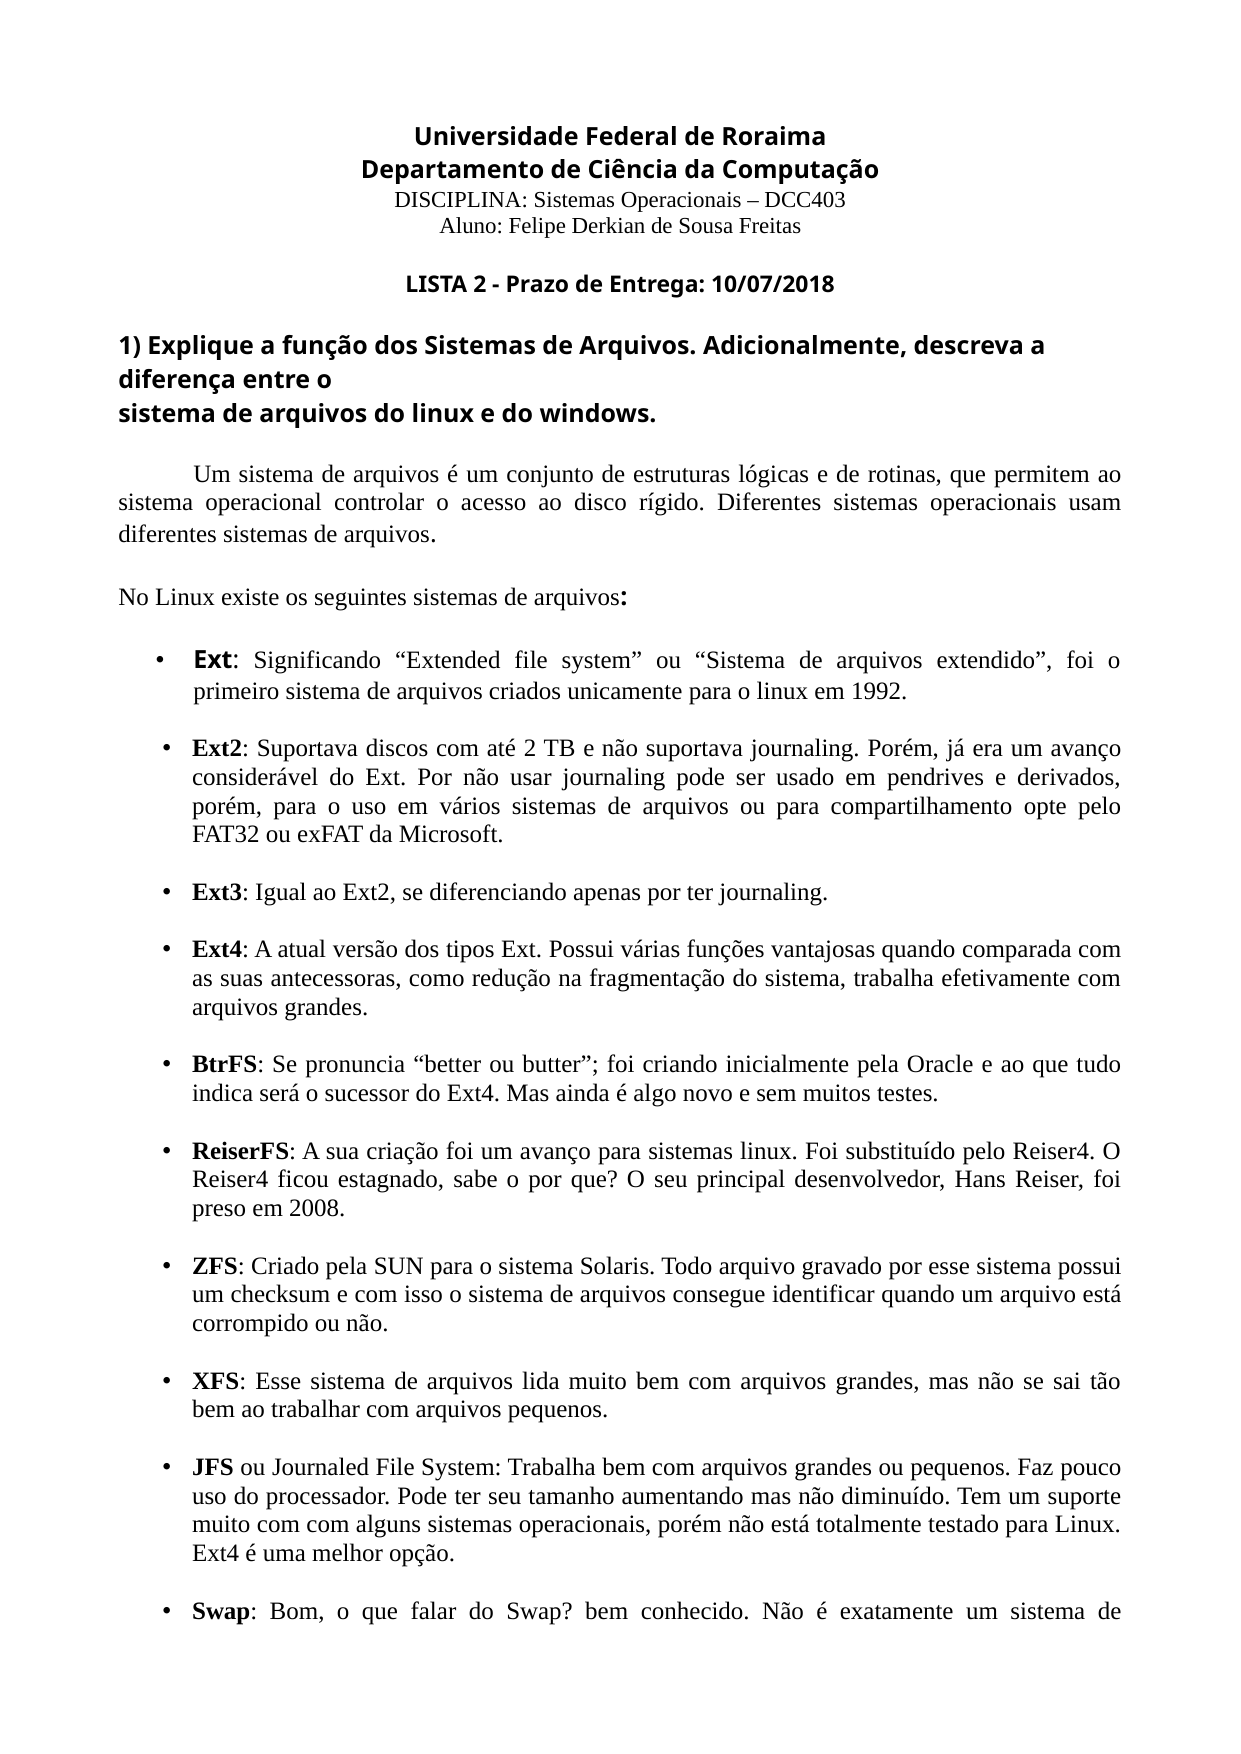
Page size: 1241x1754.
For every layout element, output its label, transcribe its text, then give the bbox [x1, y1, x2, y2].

list JFS ou Journaled File System: Trabalha bem com arquivos grandes ou pequenos. Faz pouco uso do processador. Pode ter seu tamanho aumentando mas não diminuído. Tem um suporte muito com com alguns sistemas operacionais, porém não está totalmente testado para Linux. Ext4 é uma melhor opção. [162, 1452, 1122, 1567]
list Ext: Significando “Extended file system” ou “Sistema de arquivos extendido”, foi o primeiro sistema de arquivos criados unicamente para o linux em 1992. [156, 642, 1122, 704]
list XFS: Esse sistema de arquivos lida muito bem com arquivos grandes, mas não se sai tão bem ao trabalhar com arquivos pequenos. [162, 1366, 1122, 1423]
text Um sistema de arquivos é um conjunto de estruturas lógicas e de rotinas, que permitem ao sistema operacional controlar o acesso ao disco rígido. Diferentes sistemas operacionais usam diferentes sistemas de arquivos. [118, 459, 1122, 550]
text No Linux existe os seguintes sistemas de arquivos: [118, 579, 1122, 613]
text sistema de arquivos do linux e do windows. [118, 396, 1122, 430]
list ZFS: Criado pela SUN para o sistema Solaris. Todo arquivo gravado por esse sistema possui um checksum e com isso o sistema de arquivos consegue identificar quando um arquivo está corrompido ou não. [162, 1251, 1122, 1337]
text Aluno: Felipe Derkian de Sousa Freitas [118, 213, 1122, 239]
list BtrFS: Se pronuncia “better ou butter”; foi criando inicialmente pela Oracle e ao que tudo indica será o sucessor do Ext4. Mas ainda é algo novo e sem muitos testes. [162, 1049, 1122, 1107]
list Ext2: Suportava discos com até 2 TB e não suportava journaling. Porém, já era um avanço considerável do Ext. Por não usar journaling pode ser usado em pendrives e derivados, porém, para o uso em vários sistemas de arquivos ou para compartilhamento opte pelo FAT32 ou exFAT da Microsoft. [162, 733, 1122, 848]
text Departamento de Ciência da Computação [118, 152, 1122, 186]
list ReiserFS: A sua criação foi um avanço para sistemas linux. Foi substituído pelo Reiser4. O Reiser4 ficou estagnado, sabe o por que? O seu principal desenvolvedor, Hans Reiser, foi preso em 2008. [162, 1136, 1122, 1222]
list Ext3: Igual ao Ext2, se diferenciando apenas por ter journaling. [162, 877, 1122, 906]
list Swap: Bom, o que falar do Swap? bem conhecido. Não é exatamente um sistema de [162, 1596, 1122, 1624]
text DISCIPLINA: Sistemas Operacionais – DCC403 [118, 186, 1122, 213]
text LISTA 2 - Prazo de Entrega: 10/07/2018 [118, 268, 1122, 299]
text Universidade Federal de Roraima [118, 118, 1122, 152]
list Ext4: A atual versão dos tipos Ext. Possui várias funções vantajosas quando comparada com as suas antecessoras, como redução na fragmentação do sistema, trabalha efetivamente com arquivos grandes. [162, 934, 1122, 1021]
text 1) Explique a função dos Sistemas de Arquivos. Adicionalmente, descreva a diferença entre o [118, 328, 1122, 396]
